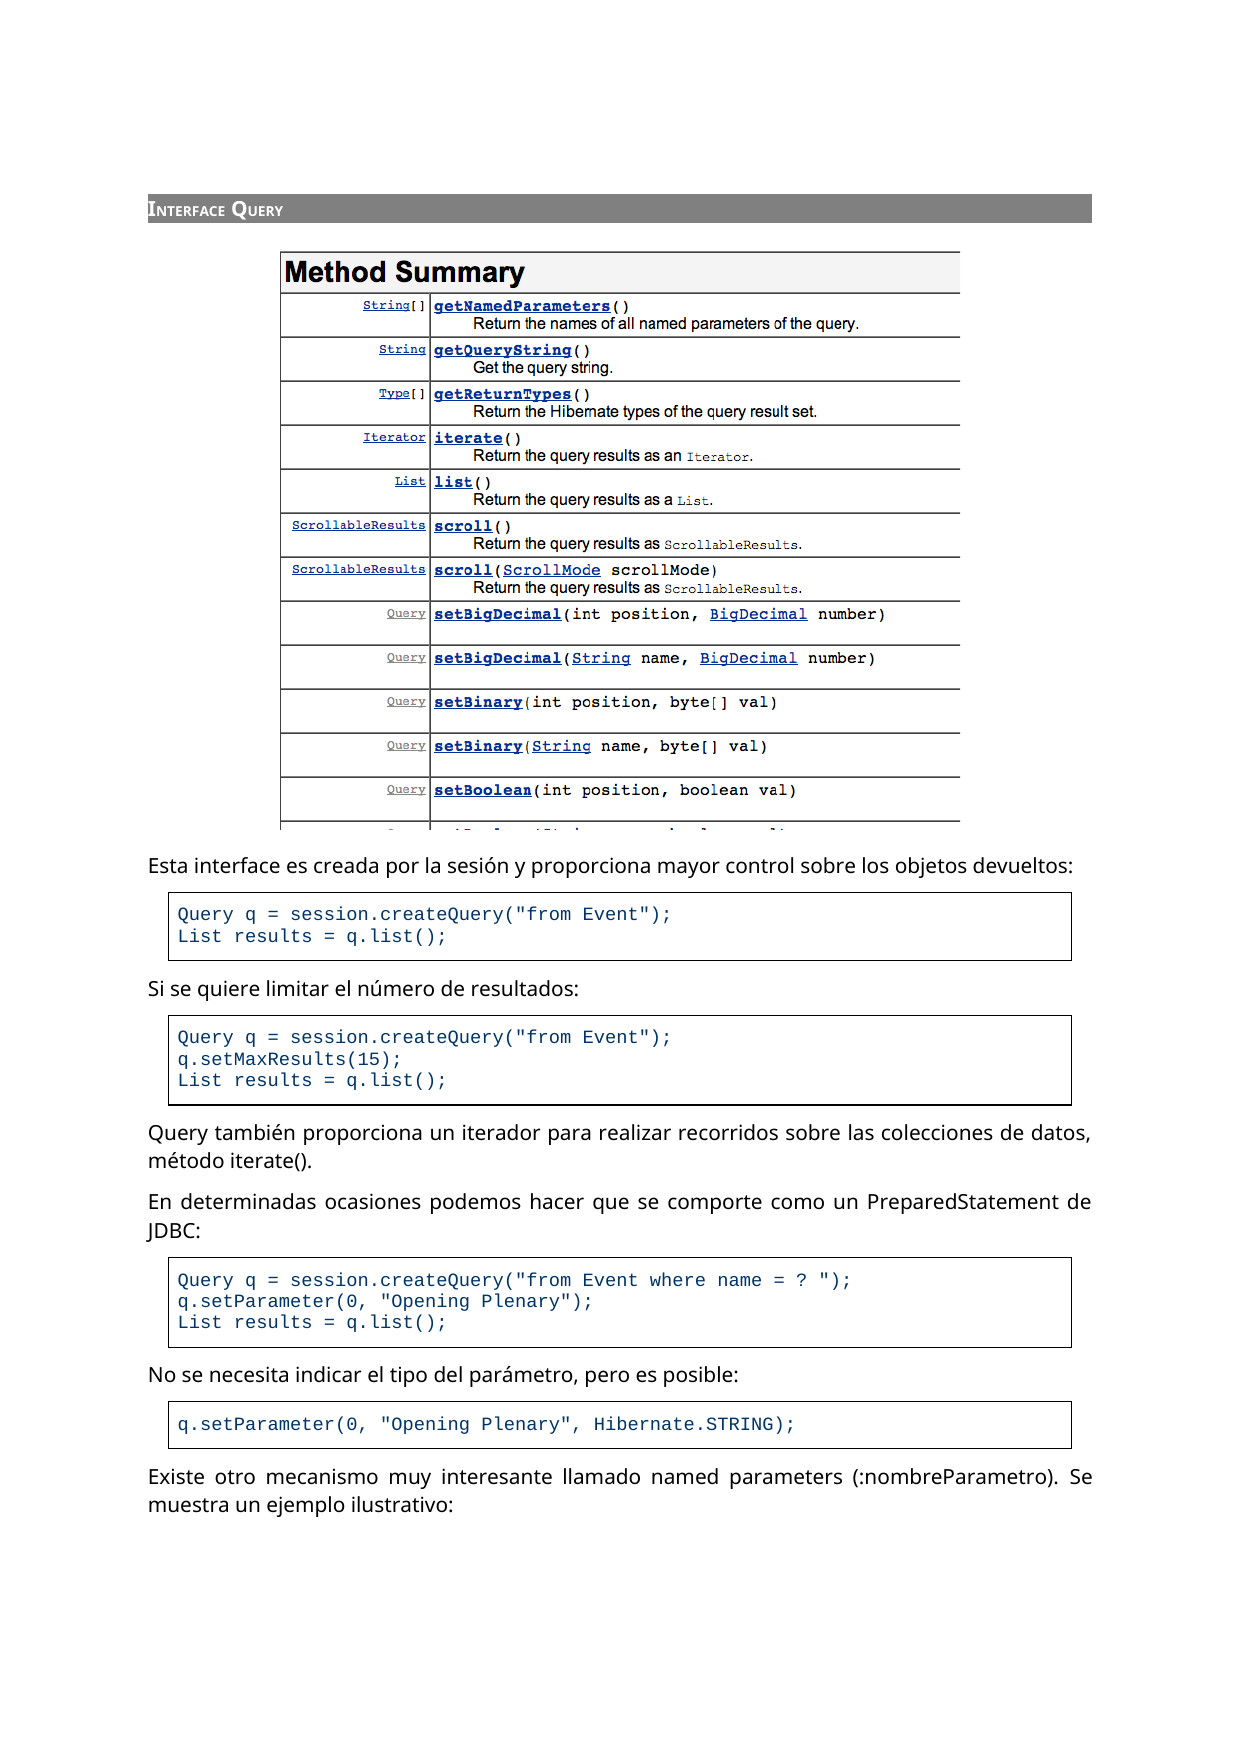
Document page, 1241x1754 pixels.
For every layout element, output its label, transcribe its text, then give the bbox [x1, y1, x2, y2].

text Query también proporciona un iterador para realizar recorridos sobre las colecciones de datos, método iterate(). [148, 1118, 1092, 1175]
text List results = q.list(); [169, 913, 1071, 960]
text q.setParameter(0, "Opening Plenary"); [169, 1278, 1071, 1299]
text No se necesita indicar el tipo del parámetro, pero es posible: [148, 1360, 1092, 1388]
text Si se quiere limitar el número de resultados: [148, 974, 1092, 1002]
text Query q = session.createQuery("from Event"); [169, 893, 1071, 913]
text Query q = session.createQuery("from Event where name = ? "); [169, 1258, 1071, 1278]
subtitle Interface Query [148, 194, 1092, 223]
text En determinadas ocasiones podemos hacer que se comporte como un PreparedStatement de JDBC: [148, 1187, 1092, 1244]
text Existe otro mecanismo muy interesante llamado named parameters (:nombreParametro). Se muestra un ejemplo ilustrativo: [148, 1462, 1092, 1519]
text Query q = session.createQuery("from Event"); [169, 1016, 1071, 1036]
text List results = q.list(); [169, 1299, 1071, 1347]
picture [280, 244, 961, 830]
text q.setMaxResults(15); [169, 1036, 1071, 1057]
text Esta interface es creada por la sesión y proporciona mayor control sobre los objetos devueltos: [148, 851, 1092, 879]
text List results = q.list(); [169, 1057, 1071, 1104]
text q.setParameter(0, "Opening Plenary", Hibernate.STRING); [169, 1402, 1071, 1448]
